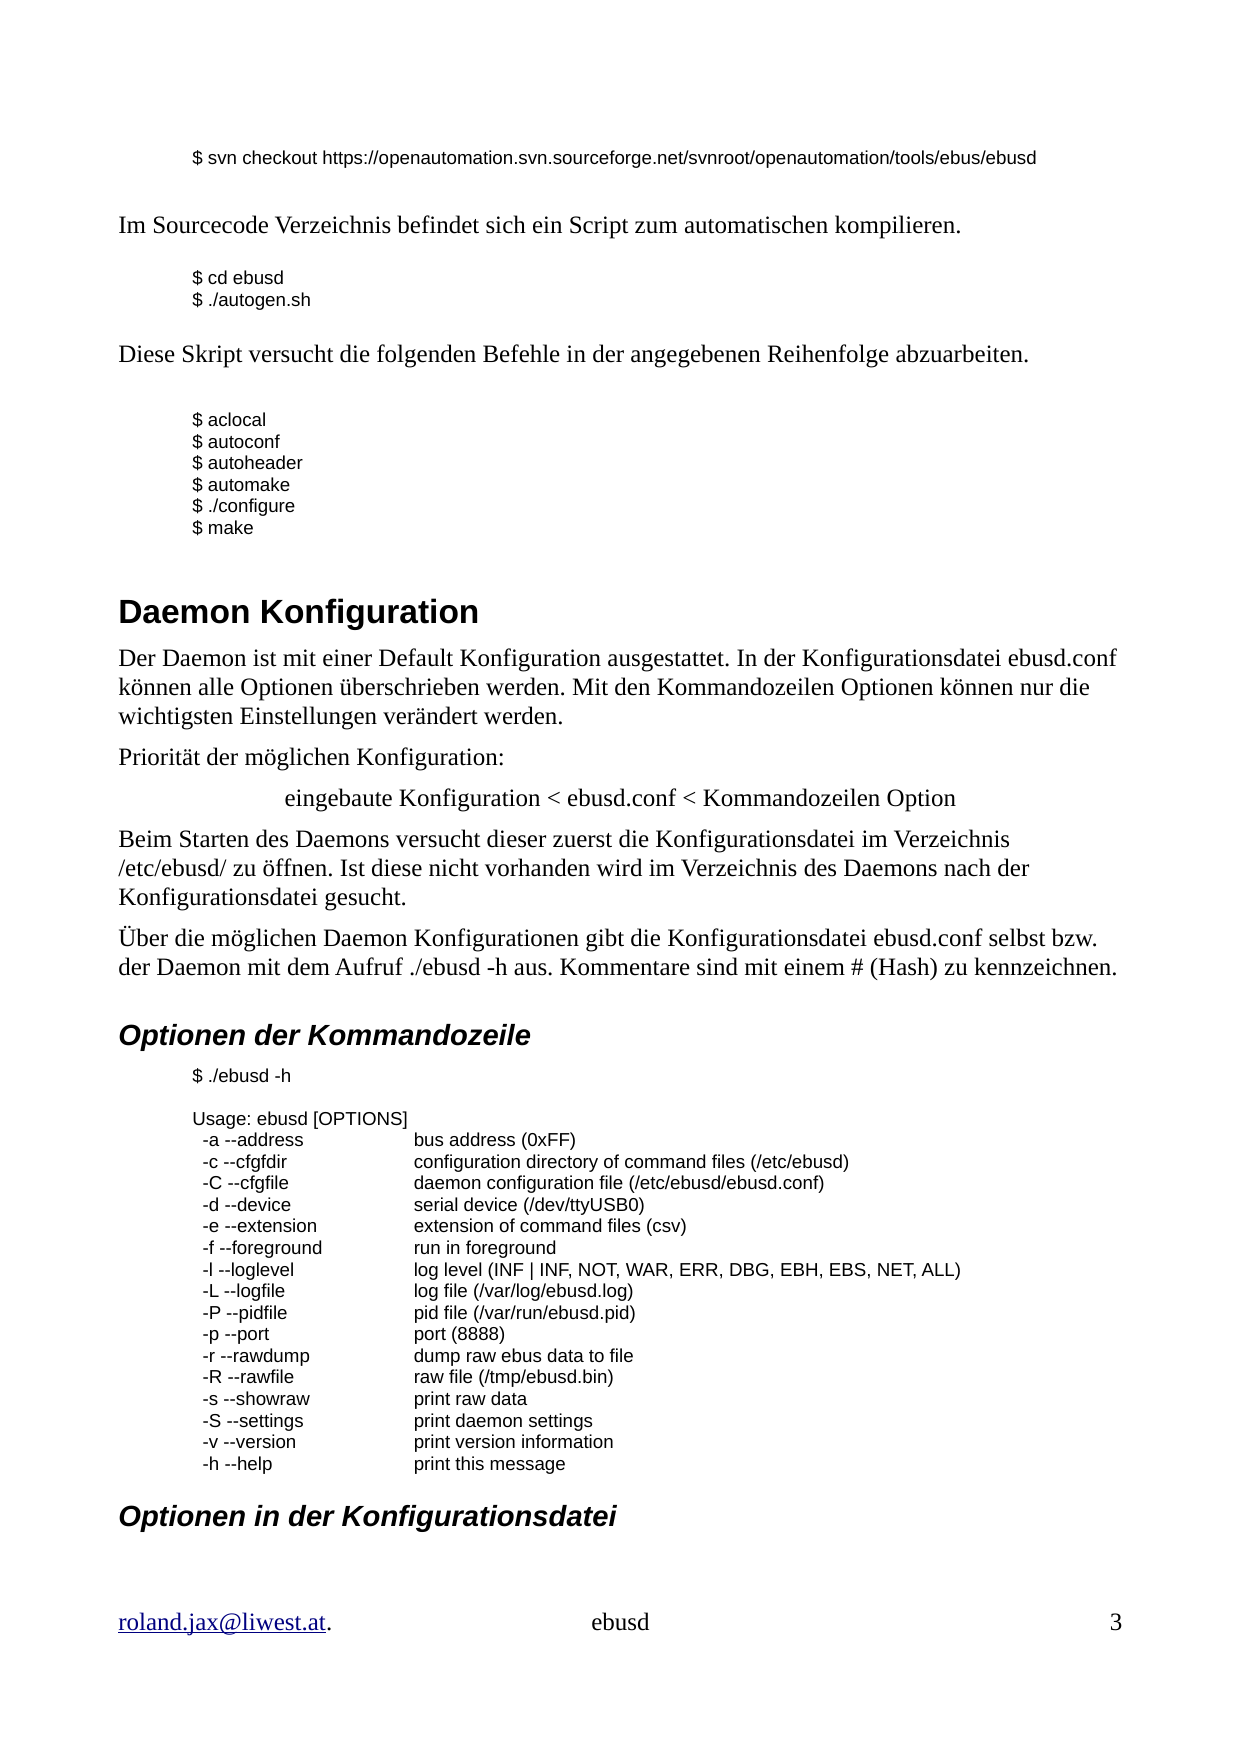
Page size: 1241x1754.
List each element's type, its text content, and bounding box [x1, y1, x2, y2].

text -d --device serial device (/dev/ttyUSB0) [192, 1194, 1122, 1215]
text -P --pidfile pid file (/var/run/ebusd.pid) [192, 1302, 1122, 1323]
text Der Daemon ist mit einer Default Konfiguration ausgestattet. In der Konfigurationsdatei ebusd.conf können alle Optionen überschrieben werden. Mit den Kommandozeilen Optionen können nur die wichtigsten Einstellungen verändert werden. [118, 643, 1122, 729]
text -f --foreground run in foreground [192, 1237, 1122, 1258]
text Beim Starten des Daemons versucht dieser zuerst die Konfigurationsdatei im Verzeichnis /etc/ebusd/ zu öffnen. Ist diese nicht vorhanden wird im Verzeichnis des Daemons nach der Konfigurationsdatei gesucht. [118, 824, 1122, 911]
subtitle Daemon Konfiguration [118, 592, 1122, 631]
text -L --logfile log file (/var/log/ebusd.log) [192, 1280, 1122, 1302]
text $ ./ebusd -h [192, 1064, 1122, 1086]
text -s --showraw print raw data [192, 1388, 1122, 1409]
text $ make [192, 517, 1122, 538]
text $ aclocal [192, 409, 1122, 431]
text -e --extension extension of command files (csv) [192, 1215, 1122, 1237]
text -R --rawfile raw file (/tmp/ebusd.bin) [192, 1366, 1122, 1388]
text -v --version print version information [192, 1431, 1122, 1452]
text -l --loglevel log level (INF | INF, NOT, WAR, ERR, DBG, EBH, EBS, NET, ALL) [192, 1258, 1122, 1280]
text Über die möglichen Daemon Konfigurationen gibt die Konfigurationsdatei ebusd.conf selbst bzw. der Daemon mit dem Aufruf ./ebusd -h aus. Kommentare sind mit einem # (Hash) zu kennzeichnen. [118, 923, 1122, 981]
text Im Sourcecode Verzeichnis befindet sich ein Script zum automatischen kompilieren. [118, 210, 1122, 238]
text $ ./configure [192, 495, 1122, 517]
text eingebaute Konfiguration < ebusd.conf < Kommandozeilen Option [118, 783, 1122, 812]
subtitle Optionen der Kommandozeile [118, 1018, 1122, 1052]
text -c --cfgfdir configuration directory of command files (/etc/ebusd) [192, 1151, 1122, 1172]
text -p --port port (8888) [192, 1323, 1122, 1345]
text $ ./autogen.sh [192, 289, 1122, 310]
text Usage: ebusd [OPTIONS] [192, 1107, 1122, 1129]
subtitle Optionen in der Konfigurationsdatei [118, 1499, 1122, 1533]
text Priorität der möglichen Konfiguration: [118, 742, 1122, 771]
text -S --settings print daemon settings [192, 1409, 1122, 1431]
text -h --help print this message [192, 1452, 1122, 1474]
text -a --address bus address (0xFF) [192, 1129, 1122, 1151]
text $ svn checkout https://openautomation.svn.sourceforge.net/svnroot/openautomation/tools/ebus/ebusd [192, 147, 1122, 168]
text $ autoheader [192, 452, 1122, 474]
text $ cd ebusd [192, 267, 1122, 289]
text -C --cfgfile daemon configuration file (/etc/ebusd/ebusd.conf) [192, 1172, 1122, 1194]
text $ automake [192, 474, 1122, 495]
text $ autoconf [192, 431, 1122, 452]
text -r --rawdump dump raw ebus data to file [192, 1345, 1122, 1366]
text Diese Skript versucht die folgenden Befehle in der angegebenen Reihenfolge abzuarbeiten. [118, 339, 1122, 368]
